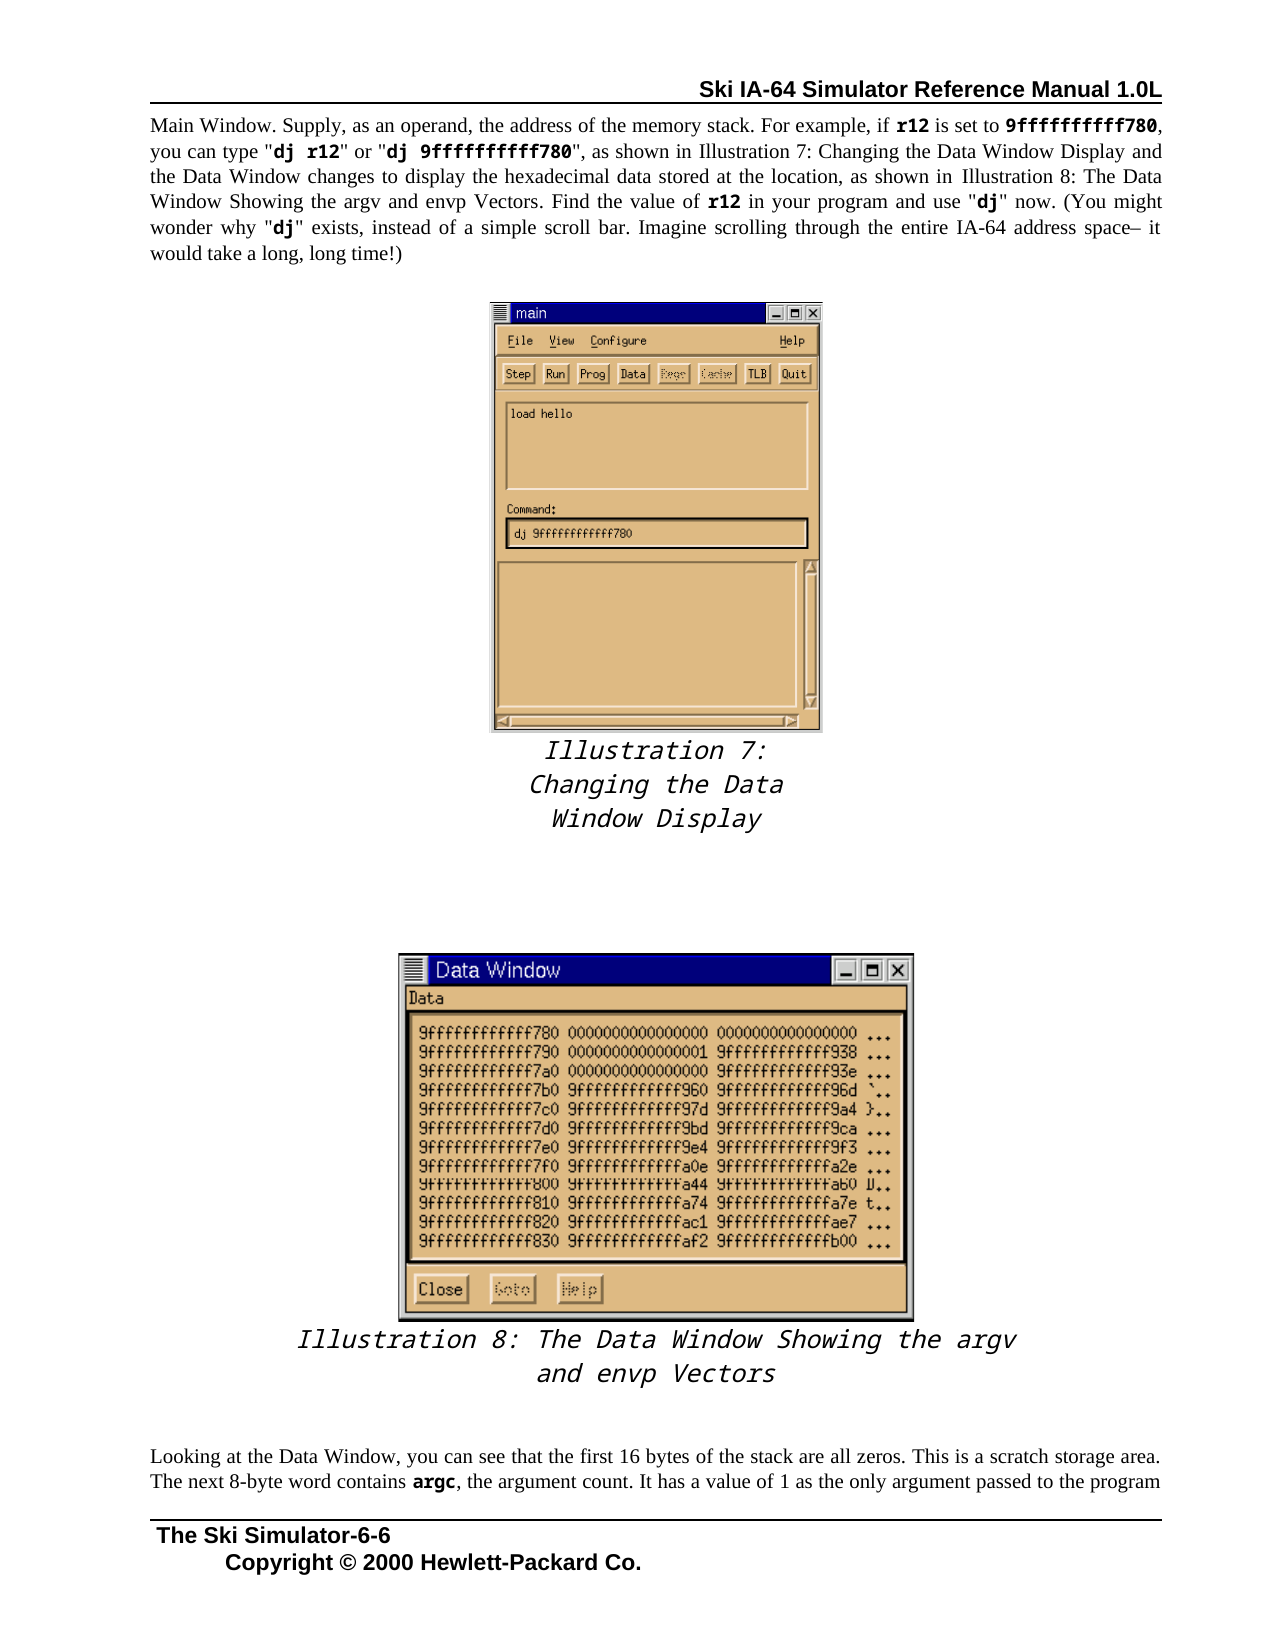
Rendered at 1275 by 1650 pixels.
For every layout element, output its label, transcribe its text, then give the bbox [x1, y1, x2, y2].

table_header [150, 941, 287, 1389]
table_cell [150, 1418, 1162, 1443]
table_header [288, 941, 1162, 1389]
picture [398, 953, 915, 1322]
table_header [150, 277, 1162, 897]
table_header [150, 1390, 1162, 1418]
text Looking at the Data Window, you can see that the first 16 bytes of the stack are all zeros. This is a scratch storage area. The next 8-byte word contains argc, the argument count. It has a value of 1 as the only argument passed to the program [150, 1443, 1162, 1493]
text Main Window. Supply, as an operand, the address of the memory stack. For example, if r12 is set to 9ffffffffff780, you can type "dj r12" or "dj 9ffffffffff780", as shown in Illustration 7: Changing the Data Window Display and the Data Window changes to display the hexadecimal data stored at the location, as shown in Illustration 8: The Data Window Showing the argv and envp Vectors. Find the value of r12 in your program and use "dj" now. (You might wonder why "dj" exists, instead of a simple scroll bar. Imagine scrolling through the entire IA-64 address space– it would take a long, long time!) [150, 112, 1162, 264]
